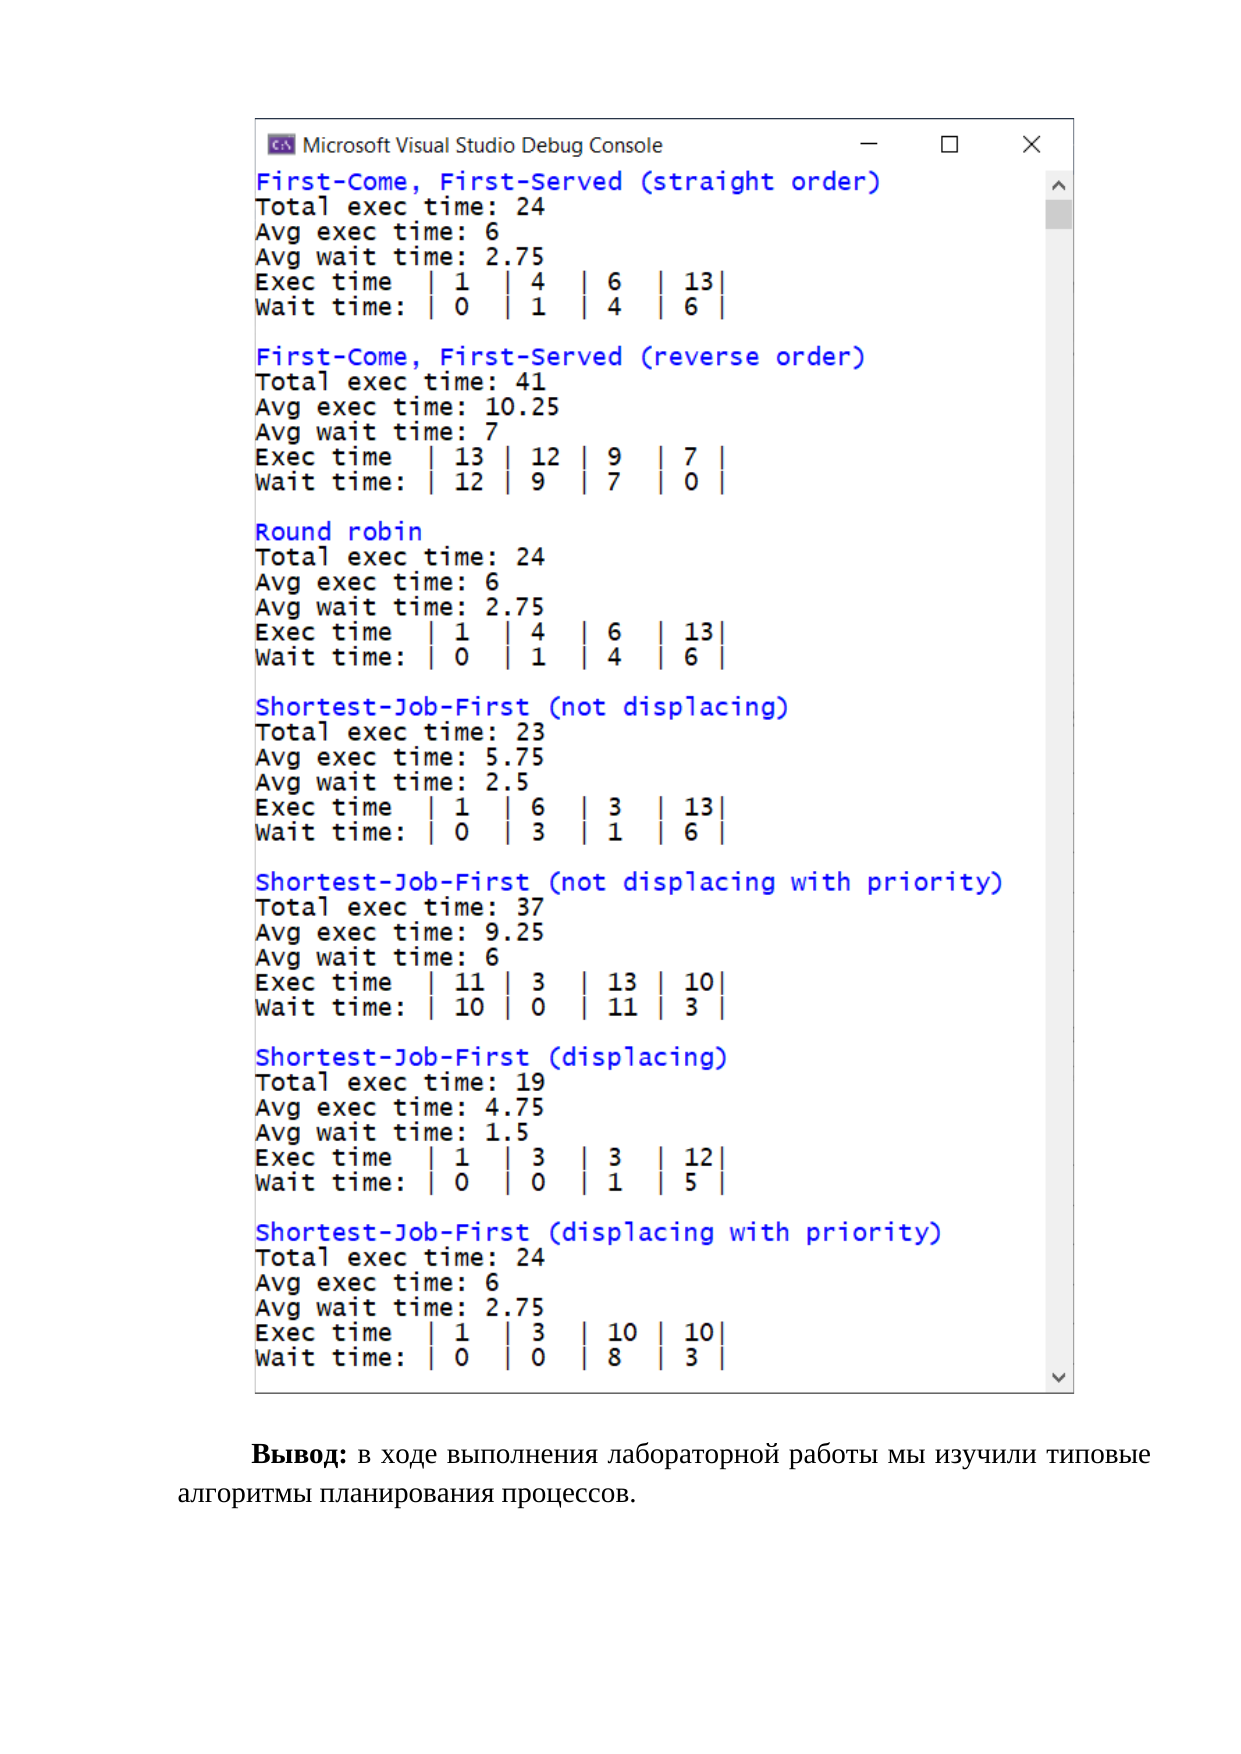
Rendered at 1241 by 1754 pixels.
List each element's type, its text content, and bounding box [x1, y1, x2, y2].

text Вывод: в ходе выполнения лабораторной работы мы изучили типовые алгоритмы планирования процессов. [177, 1436, 1152, 1508]
